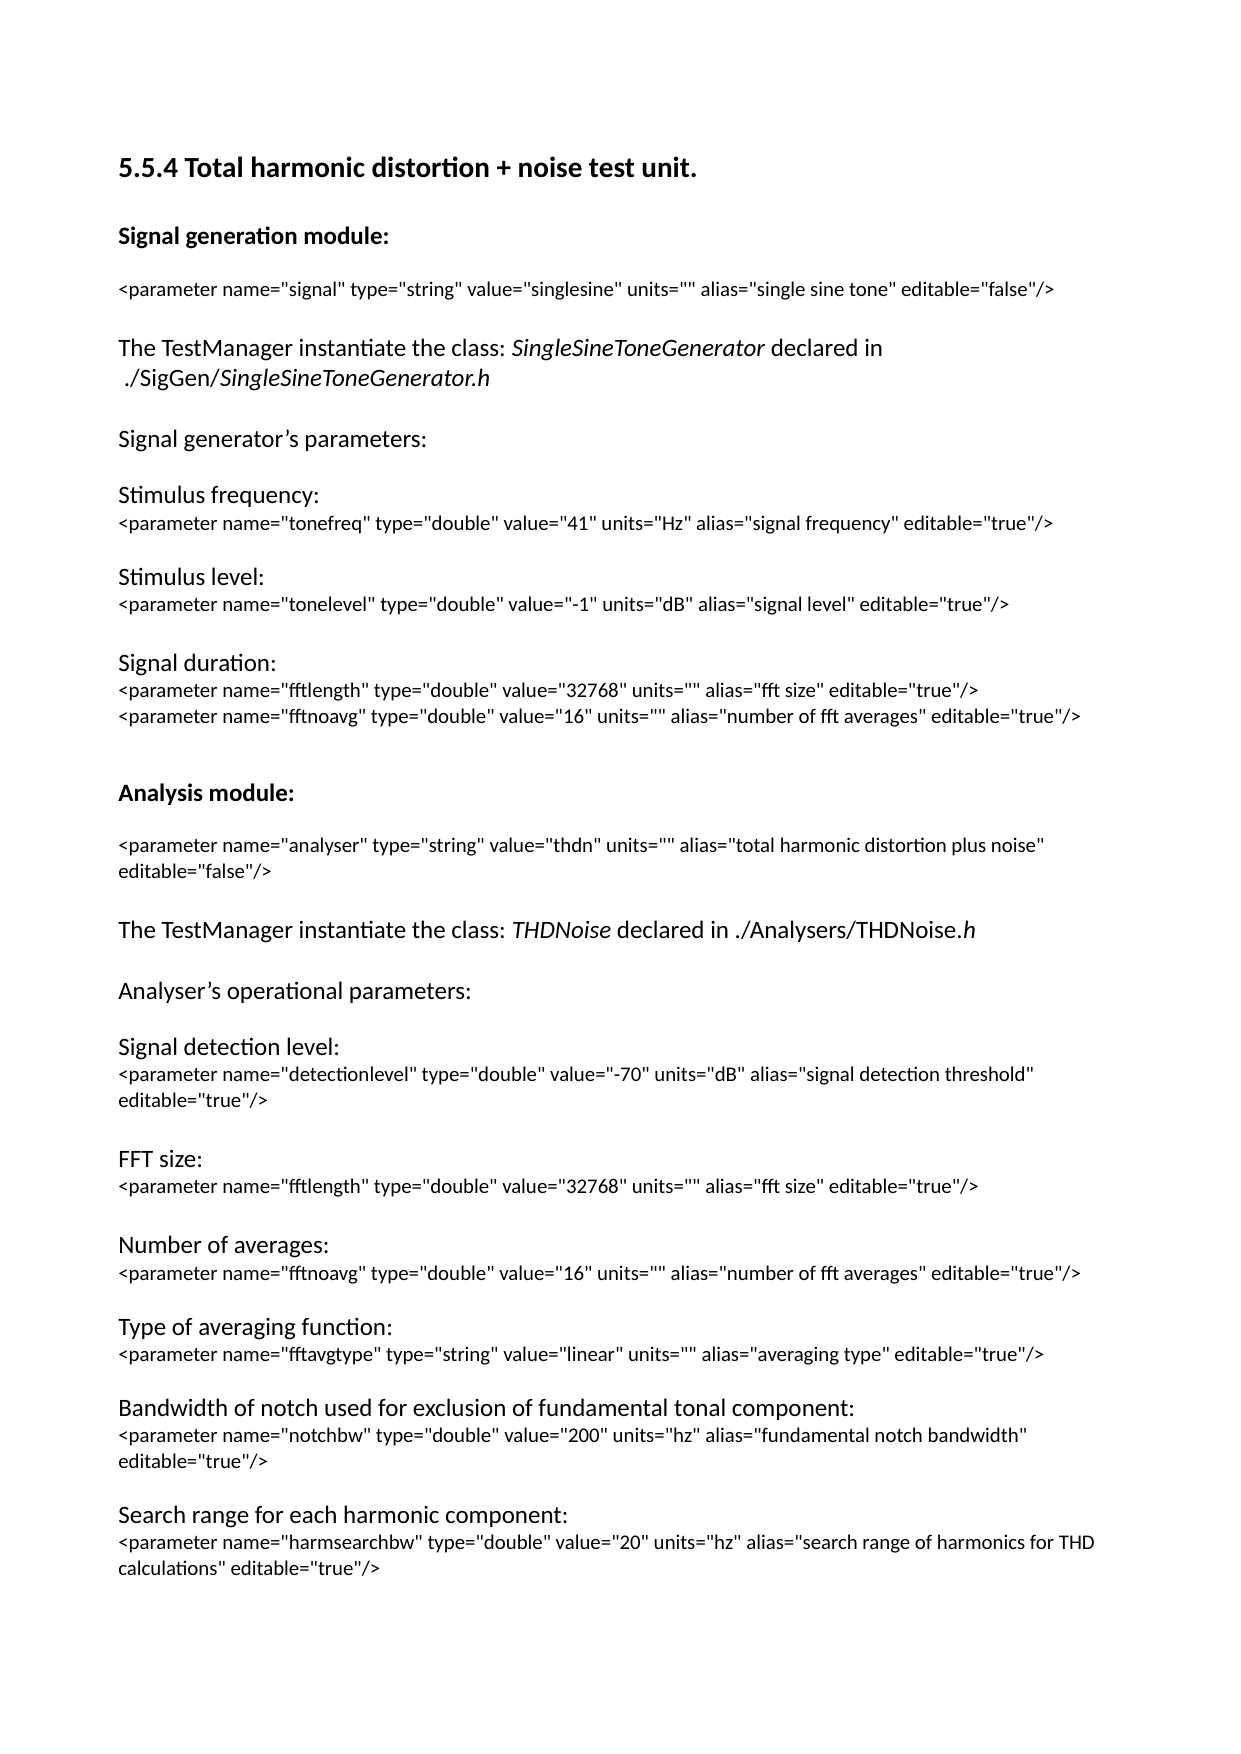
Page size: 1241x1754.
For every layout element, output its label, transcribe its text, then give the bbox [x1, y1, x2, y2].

text Analyser’s operational parameters: [118, 975, 1122, 1006]
text Stimulus frequency: [118, 479, 1122, 510]
text <parameter name="fftavgtype" type="string" value="linear" units="" alias="averaging type" editable="true"/> [118, 1341, 1122, 1367]
text <parameter name="tonefreq" type="double" value="41" units="Hz" alias="signal frequency" editable="true"/> [118, 510, 1122, 535]
text ./SigGen/SingleSineToneGenerator.h [118, 362, 1122, 393]
text Number of averages: [118, 1229, 1122, 1260]
text Analysis module: [118, 777, 1122, 807]
text Signal duration: [118, 647, 1122, 678]
text Search range for each harmonic component: [118, 1499, 1122, 1529]
text <parameter name="fftnoavg" type="double" value="16" units="" alias="number of fft averages" editable="true"/> [118, 1260, 1122, 1285]
text Bandwidth of notch used for exclusion of fundamental tonal component: [118, 1392, 1122, 1423]
text 5.5.4 Total harmonic distortion + noise test unit. [118, 149, 1122, 184]
text The TestManager instantiate the class: SingleSineToneGenerator declared in [118, 332, 1122, 362]
text Signal detection level: [118, 1031, 1122, 1062]
text The TestManager instantiate the class: THDNoise declared in ./Analysers/THDNoise.h [118, 914, 1122, 944]
text <parameter name="tonelevel" type="double" value="-1" units="dB" alias="signal level" editable="true"/> [118, 591, 1122, 617]
text <parameter name="fftnoavg" type="double" value="16" units="" alias="number of fft averages" editable="true"/> [118, 703, 1122, 728]
text <parameter name="detectionlevel" type="double" value="-70" units="dB" alias="signal detection threshold" editable="true"/> [118, 1062, 1122, 1112]
text <parameter name="signal" type="string" value="singlesine" units="" alias="single sine tone" editable="false"/> [118, 276, 1122, 301]
text <parameter name="fftlength" type="double" value="32768" units="" alias="fft size" editable="true"/> [118, 1173, 1122, 1199]
text Stimulus level: [118, 561, 1122, 591]
text Signal generation module: [118, 220, 1122, 250]
text Signal generator’s parameters: [118, 423, 1122, 454]
text <parameter name="analyser" type="string" value="thdn" units="" alias="total harmonic distortion plus noise" editable="false"/> [118, 833, 1122, 883]
text Type of averaging function: [118, 1311, 1122, 1341]
text <parameter name="harmsearchbw" type="double" value="20" units="hz" alias="search range of harmonics for THD calculations" editable="true"/> [118, 1529, 1122, 1580]
text <parameter name="notchbw" type="double" value="200" units="hz" alias="fundamental notch bandwidth" editable="true"/> [118, 1423, 1122, 1473]
text FFT size: [118, 1143, 1122, 1173]
text <parameter name="fftlength" type="double" value="32768" units="" alias="fft size" editable="true"/> [118, 678, 1122, 703]
